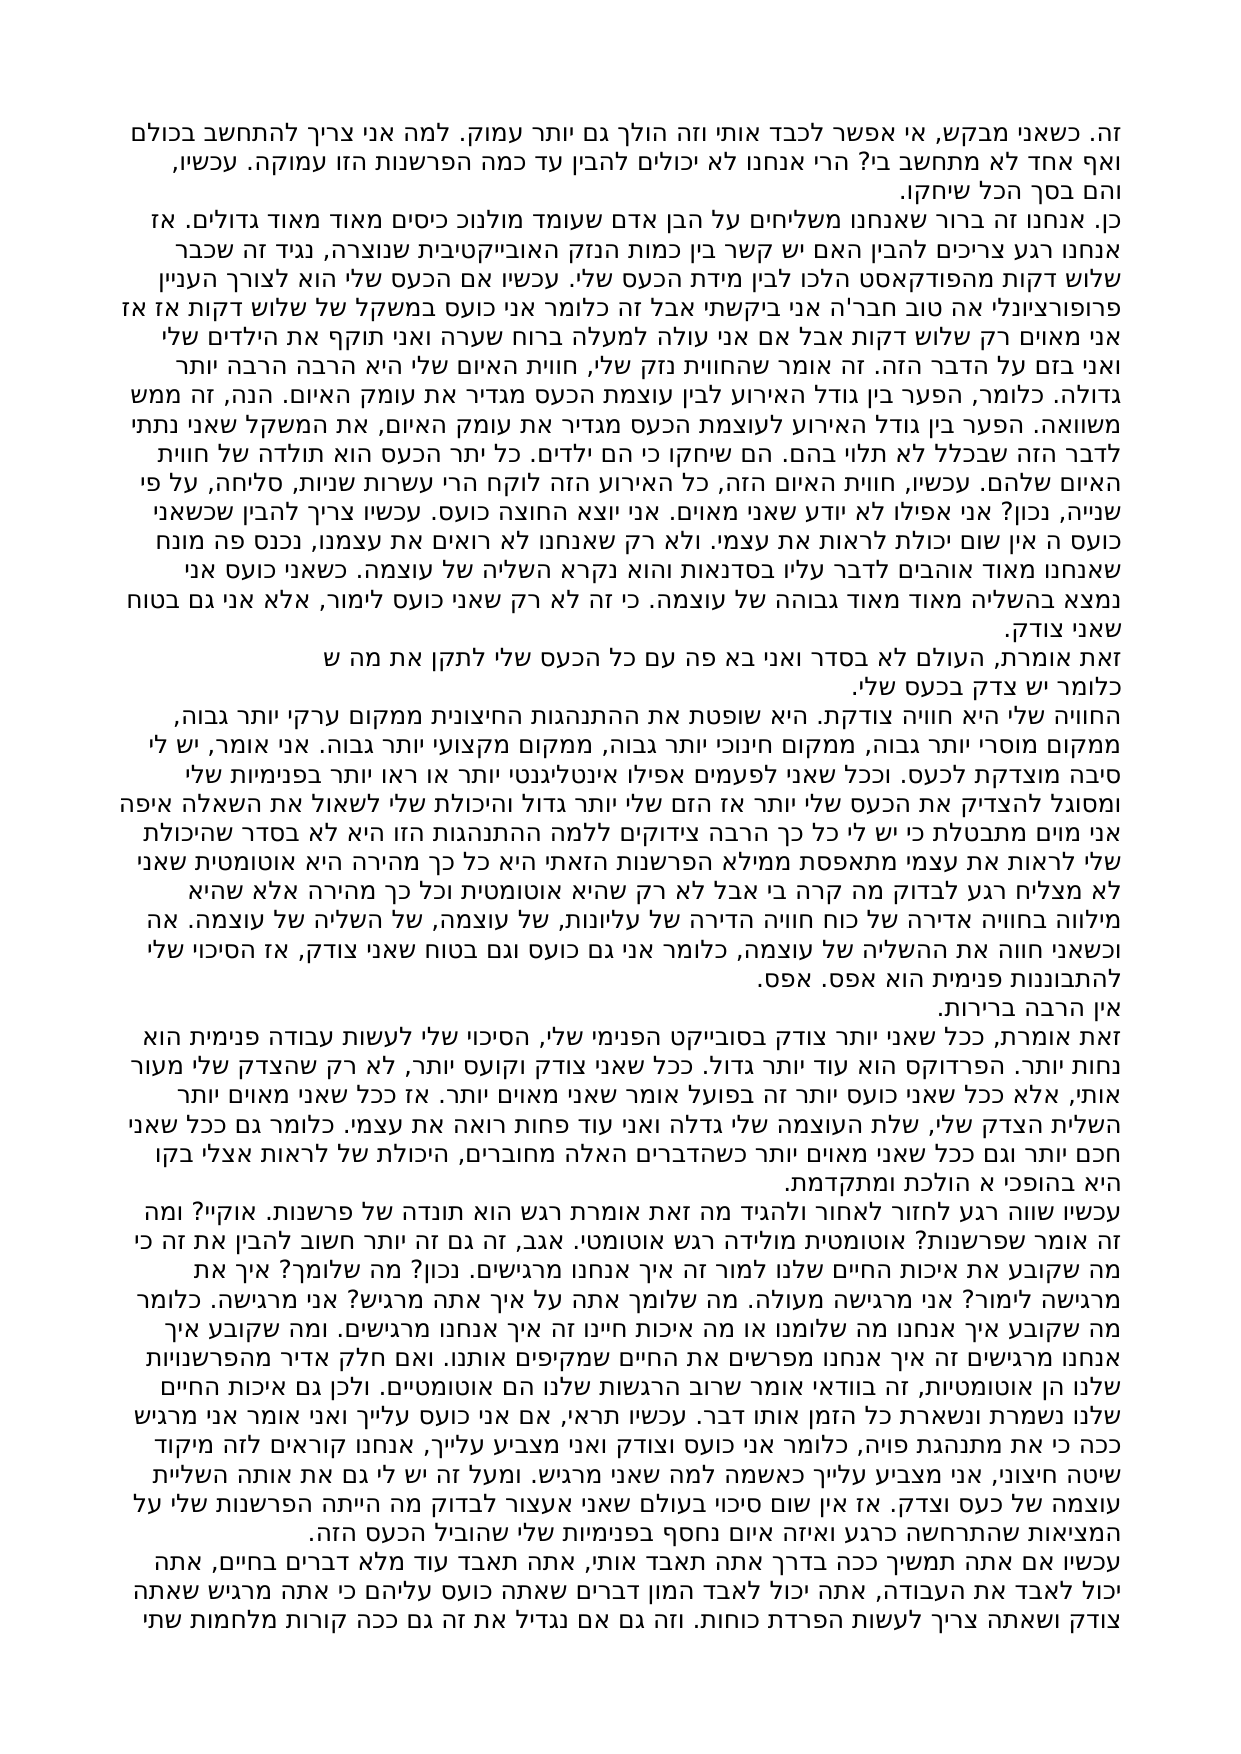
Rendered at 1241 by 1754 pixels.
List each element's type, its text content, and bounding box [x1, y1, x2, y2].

text עכשיו אם אתה תמשיך ככה בדרך אתה תאבד אותי, אתה תאבד עוד מלא דברים בחיים, אתה יכול לאבד את העבודה, אתה יכול לאבד המון דברים שאתה כועס עליהם כי אתה מרגיש שאתה צודק ושאתה צריך לעשות הפרדת כוחות. וזה גם אם נגדיל את זה גם ככה קורות מלחמות שתי [118, 1547, 1122, 1635]
text זה. כשאני מבקש, אי אפשר לכבד אותי וזה הולך גם יותר עמוק. למה אני צריך להתחשב בכולם ואף אחד לא מתחשב בי? הרי אנחנו לא יכולים להבין עד כמה הפרשנות הזו עמוקה. עכשיו, [118, 118, 1122, 176]
text זאת אומרת, העולם לא בסדר ואני בא פה עם כל הכעס שלי לתקן את מה ש [118, 643, 1122, 672]
text החוויה שלי היא חוויה צודקת. היא שופטת את ההתנהגות החיצונית ממקום ערקי יותר גבוה, ממקום מוסרי יותר גבוה, ממקום חינוכי יותר גבוה, ממקום מקצועי יותר גבוה. אני אומר, יש לי סיבה מוצדקת לכעס. וככל שאני לפעמים אפילו אינטליגנטי יותר או ראו יותר בפנימיות שלי ומסוגל להצדיק את הכעס שלי יותר אז הזם שלי יותר גדול והיכולת שלי לשאול את השאלה איפה אני מוים מתבטלת כי יש לי כל כך הרבה צידוקים ללמה ההתנהגות הזו היא לא בסדר שהיכולת שלי לראות את עצמי מתאפסת ממילא הפרשנות הזאתי היא כל כך מהירה היא אוטומטית שאני לא מצליח רגע לבדוק מה קרה בי אבל לא רק שהיא אוטומטית וכל כך מהירה אלא שהיא מילווה בחוויה אדירה של כוח חוויה הדירה של עליונות, של עוצמה, של השליה של עוצמה. אה וכשאני חווה את ההשליה של עוצמה, כלומר אני גם כועס וגם בטוח שאני צודק, אז הסיכוי שלי להתבוננות פנימית הוא אפס. אפס. [118, 701, 1122, 993]
text אין הרבה ברירות. [118, 993, 1122, 1022]
text כלומר יש צדק בכעס שלי. [118, 672, 1122, 701]
text עכשיו שווה רגע לחזור לאחור ולהגיד מה זאת אומרת רגש הוא תונדה של פרשנות. אוקיי? ומה זה אומר שפרשנות? אוטומטית מולידה רגש אוטומטי. אגב, זה גם זה יותר חשוב להבין את זה כי מה שקובע את איכות החיים שלנו למור זה איך אנחנו מרגישים. נכון? מה שלומך? איך את מרגישה לימור? אני מרגישה מעולה. מה שלומך אתה על איך אתה מרגיש? אני מרגישה. כלומר מה שקובע איך אנחנו מה שלומנו או מה איכות חיינו זה איך אנחנו מרגישים. ומה שקובע איך אנחנו מרגישים זה איך אנחנו מפרשים את החיים שמקיפים אותנו. ואם חלק אדיר מהפרשנויות שלנו הן אוטומטיות, זה בוודאי אומר שרוב הרגשות שלנו הם אוטומטיים. ולכן גם איכות החיים שלנו נשמרת ונשארת כל הזמן אותו דבר. עכשיו תראי, אם אני כועס עלייך ואני אומר אני מרגיש ככה כי את מתנהגת פויה, כלומר אני כועס וצודק ואני מצביע עלייך, אנחנו קוראים לזה מיקוד שיטה חיצוני, אני מצביע עלייך כאשמה למה שאני מרגיש. ומעל זה יש לי גם את אותה השליית עוצמה של כעס וצדק. אז אין שום סיכוי בעולם שאני אעצור לבדוק מה הייתה הפרשנות שלי על המציאות שהתרחשה כרגע ואיזה איום נחסף בפנימיות שלי שהוביל הכעס הזה. [118, 1197, 1122, 1547]
text והם בסך הכל שיחקו. [118, 176, 1122, 206]
text זאת אומרת, ככל שאני יותר צודק בסובייקט הפנימי שלי, הסיכוי שלי לעשות עבודה פנימית הוא נחות יותר. הפרדוקס הוא עוד יותר גדול. ככל שאני צודק וקועס יותר, לא רק שהצדק שלי מעור אותי, אלא ככל שאני כועס יותר זה בפועל אומר שאני מאוים יותר. אז ככל שאני מאוים יותר השלית הצדק שלי, שלת העוצמה שלי גדלה ואני עוד פחות רואה את עצמי. כלומר גם ככל שאני חכם יותר וגם ככל שאני מאוים יותר כשהדברים האלה מחוברים, היכולת של לראות אצלי בקו היא בהופכי א הולכת ומתקדמת. [118, 1022, 1122, 1197]
text כן. אנחנו זה ברור שאנחנו משליחים על הבן אדם שעומד מולנוכ כיסים מאוד מאוד גדולים. אז אנחנו רגע צריכים להבין האם יש קשר בין כמות הנזק האובייקטיבית שנוצרה, נגיד זה שכבר שלוש דקות מהפודקאסט הלכו לבין מידת הכעס שלי. עכשיו אם הכעס שלי הוא לצורך העניין פרופורציונלי אה טוב חבר'ה אני ביקשתי אבל זה כלומר אני כועס במשקל של שלוש דקות אז אז אני מאוים רק שלוש דקות אבל אם אני עולה למעלה ברוח שערה ואני תוקף את הילדים שלי ואני בזם על הדבר הזה. זה אומר שהחווית נזק שלי, חווית האיום שלי היא הרבה הרבה יותר גדולה. כלומר, הפער בין גודל האירוע לבין עוצמת הכעס מגדיר את עומק האיום. הנה, זה ממש משוואה. הפער בין גודל האירוע לעוצמת הכעס מגדיר את עומק האיום, את המשקל שאני נתתי לדבר הזה שבכלל לא תלוי בהם. הם שיחקו כי הם ילדים. כל יתר הכעס הוא תולדה של חווית האיום שלהם. עכשיו, חווית האיום הזה, כל האירוע הזה לוקח הרי עשרות שניות, סליחה, על פי שנייה, נכון? אני אפילו לא יודע שאני מאוים. אני יוצא החוצה כועס. עכשיו צריך להבין שכשאני כועס ה אין שום יכולת לראות את עצמי. ולא רק שאנחנו לא רואים את עצמנו, נכנס פה מונח שאנחנו מאוד אוהבים לדבר עליו בסדנאות והוא נקרא השליה של עוצמה. כשאני כועס אני נמצא בהשליה מאוד מאוד גבוהה של עוצמה. כי זה לא רק שאני כועס לימור, אלא אני גם בטוח שאני צודק. [118, 206, 1122, 643]
